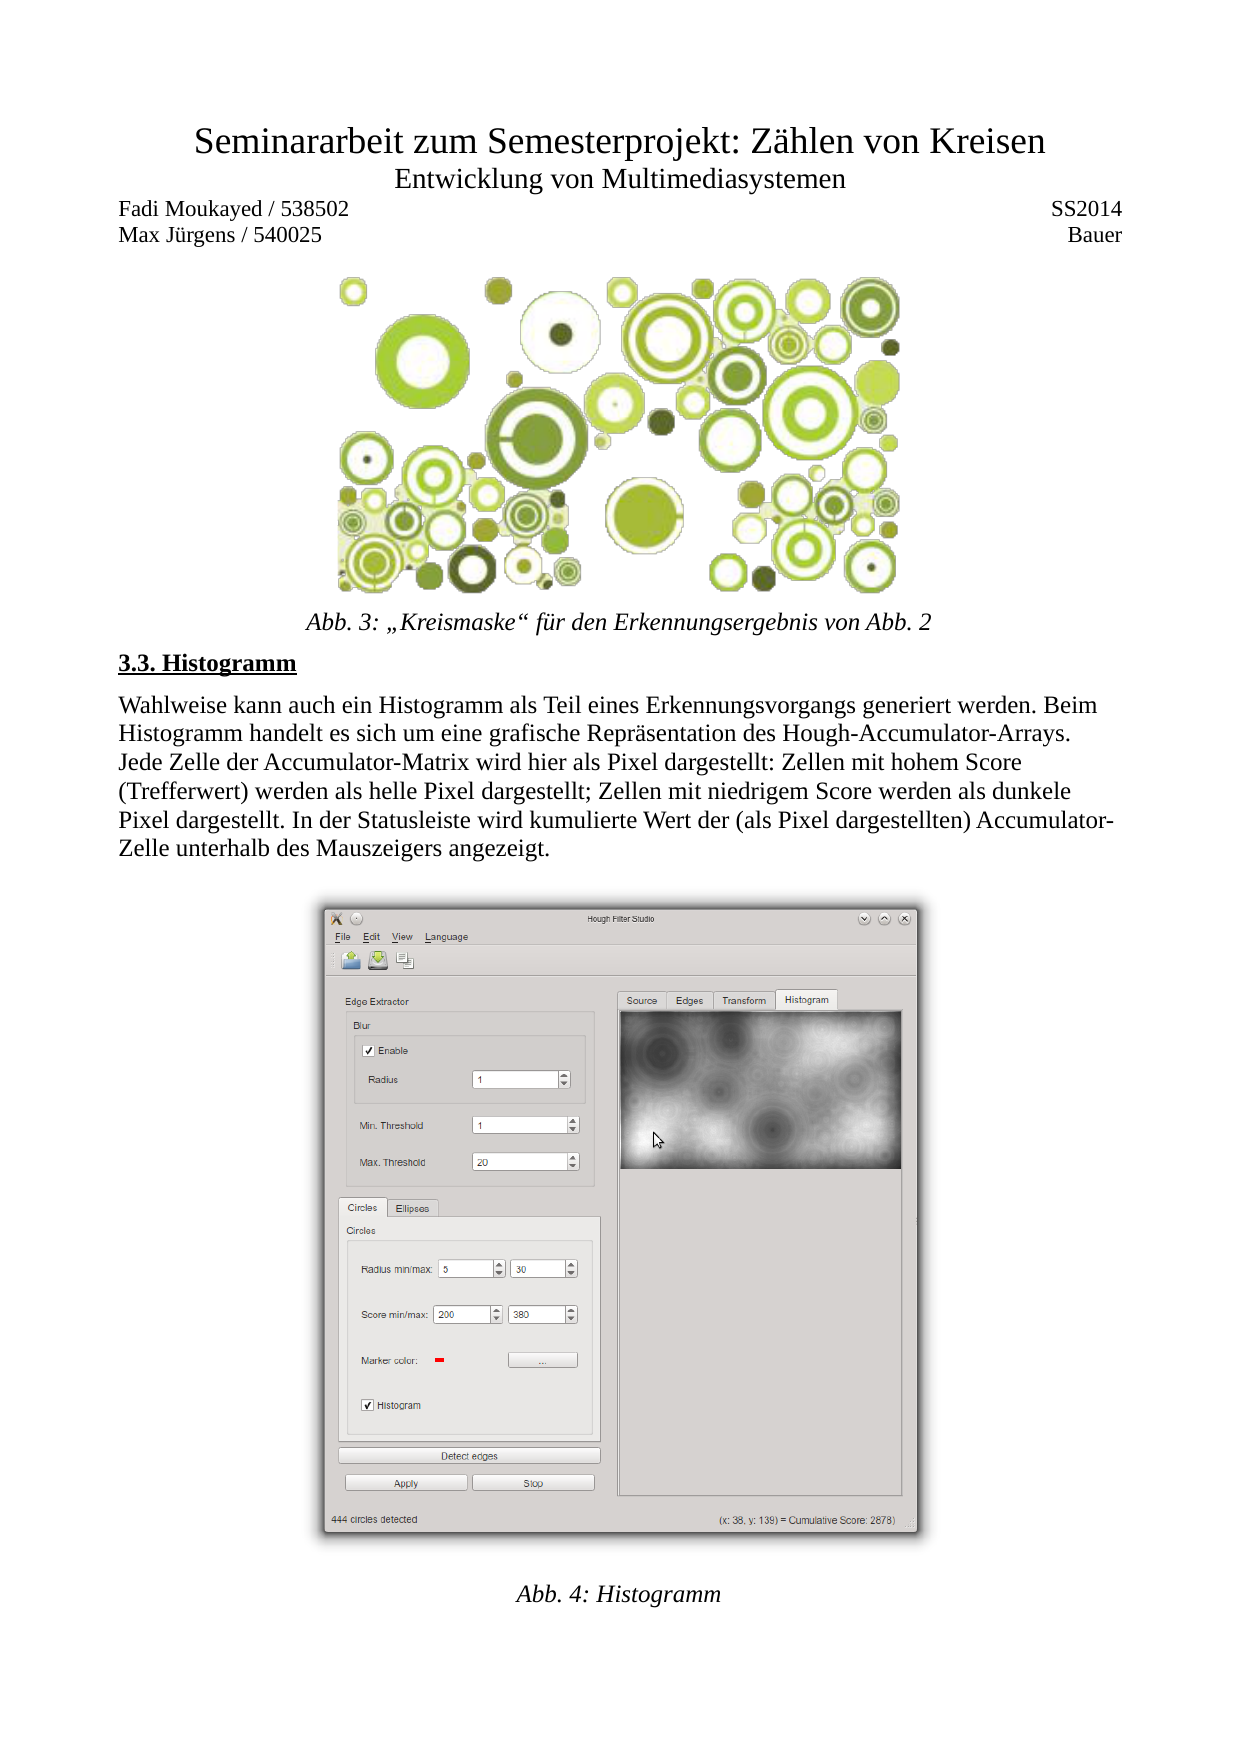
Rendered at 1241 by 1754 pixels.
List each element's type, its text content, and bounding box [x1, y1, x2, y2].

picture [289, 874, 952, 1567]
text Wahlweise kann auch ein Histogramm als Teil eines Erkennungsvorgangs generiert werden. Beim Histogramm handelt es sich um eine grafische Repräsentation des Hough-Accumulator-Arrays. Jede Zelle der Accumulator-Matrix wird hier als Pixel dargestellt: Zellen mit hohem Score (Trefferwert) werden als helle Pixel dargestellt; Zellen mit niedrigem Score werden als dunkele Pixel dargestellt. In der Statusleiste wird kumulierte Wert der (als Pixel dargestellten) Accumulator-Zelle unterhalb des Mauszeigers angezeigt. [118, 690, 1122, 862]
picture [337, 277, 903, 595]
text 3.3. Histogramm [118, 648, 1122, 677]
text Abb. 3: „Kreismaske“ für den Erkennungsergebnis von Abb. 2 [118, 607, 1122, 636]
text Abb. 4: Histogramm [118, 1579, 1122, 1607]
